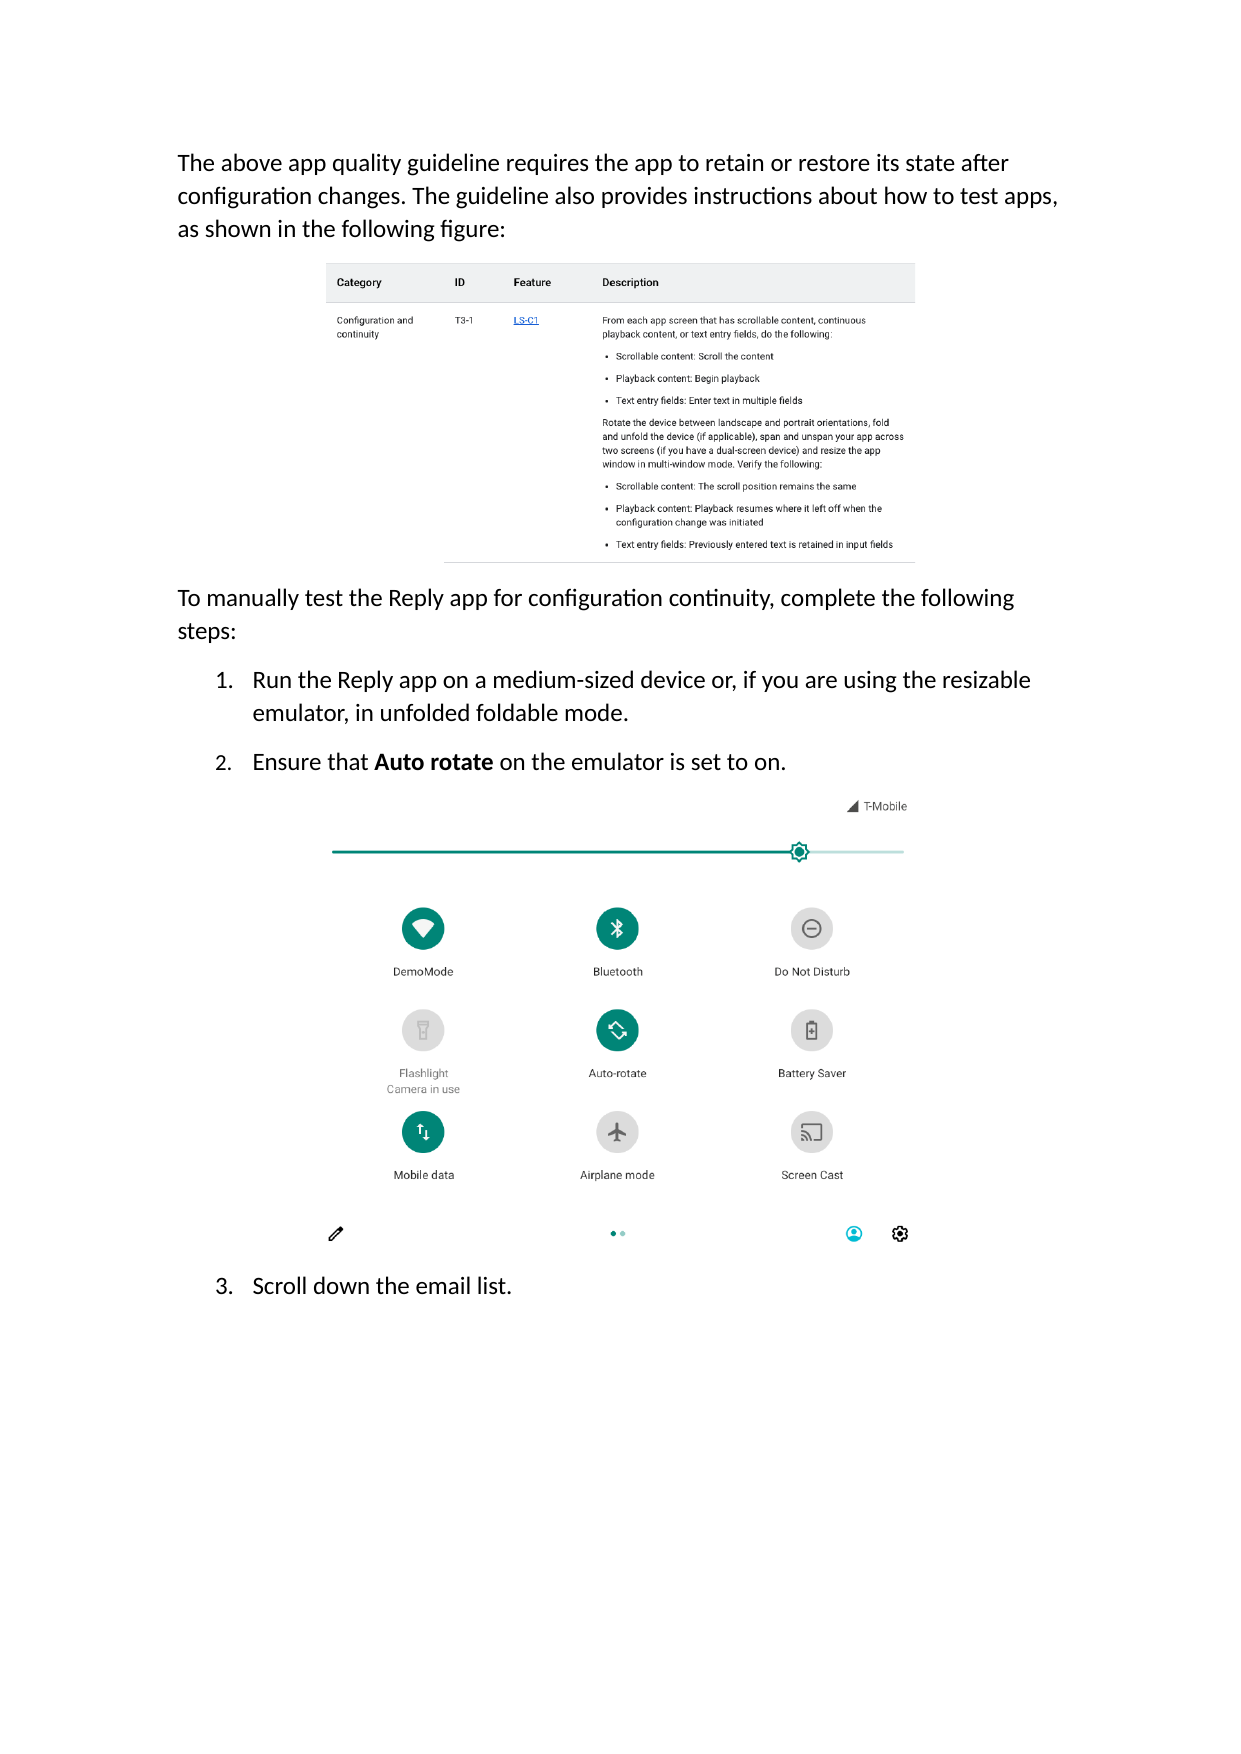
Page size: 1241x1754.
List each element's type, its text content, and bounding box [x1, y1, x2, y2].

list Run the Reply app on a medium-sized device or, if you are using the resizable emulator, in unfolded foldable mode. [215, 664, 1063, 727]
text The above app quality guideline requires the app to retain or restore its state after configuration changes. The guideline also provides instructions about how to test apps, as shown in the following figure: [177, 148, 1063, 243]
list Ensure that Auto rotate on the emulator is set to on. [215, 746, 1063, 777]
text To manually test the Reply app for configuration continuity, complete the following steps: [177, 582, 1063, 646]
list Scroll down the email list. [215, 1270, 1063, 1300]
